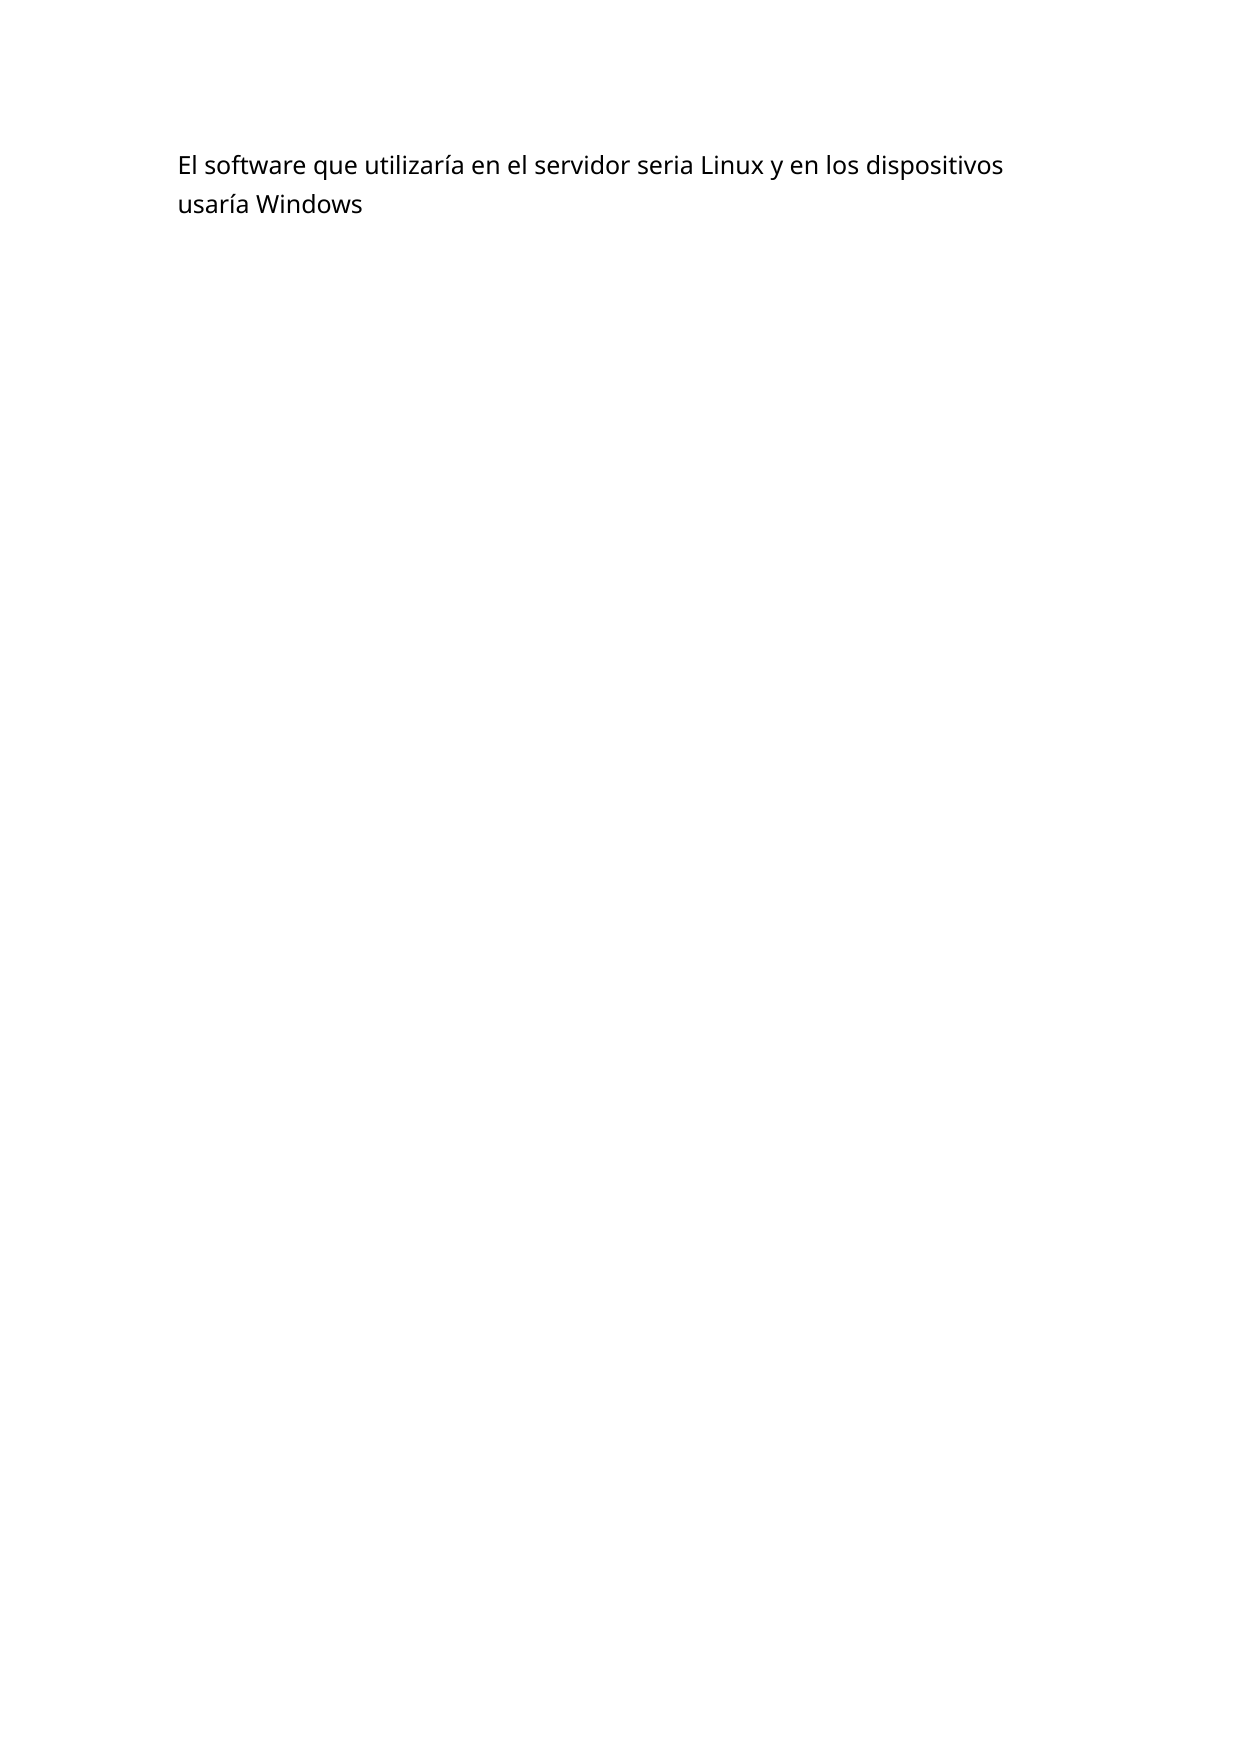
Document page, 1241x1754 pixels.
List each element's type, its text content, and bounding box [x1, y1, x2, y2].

text El software que utilizaría en el servidor seria Linux y en los dispositivos usaría Windows [177, 148, 1063, 221]
